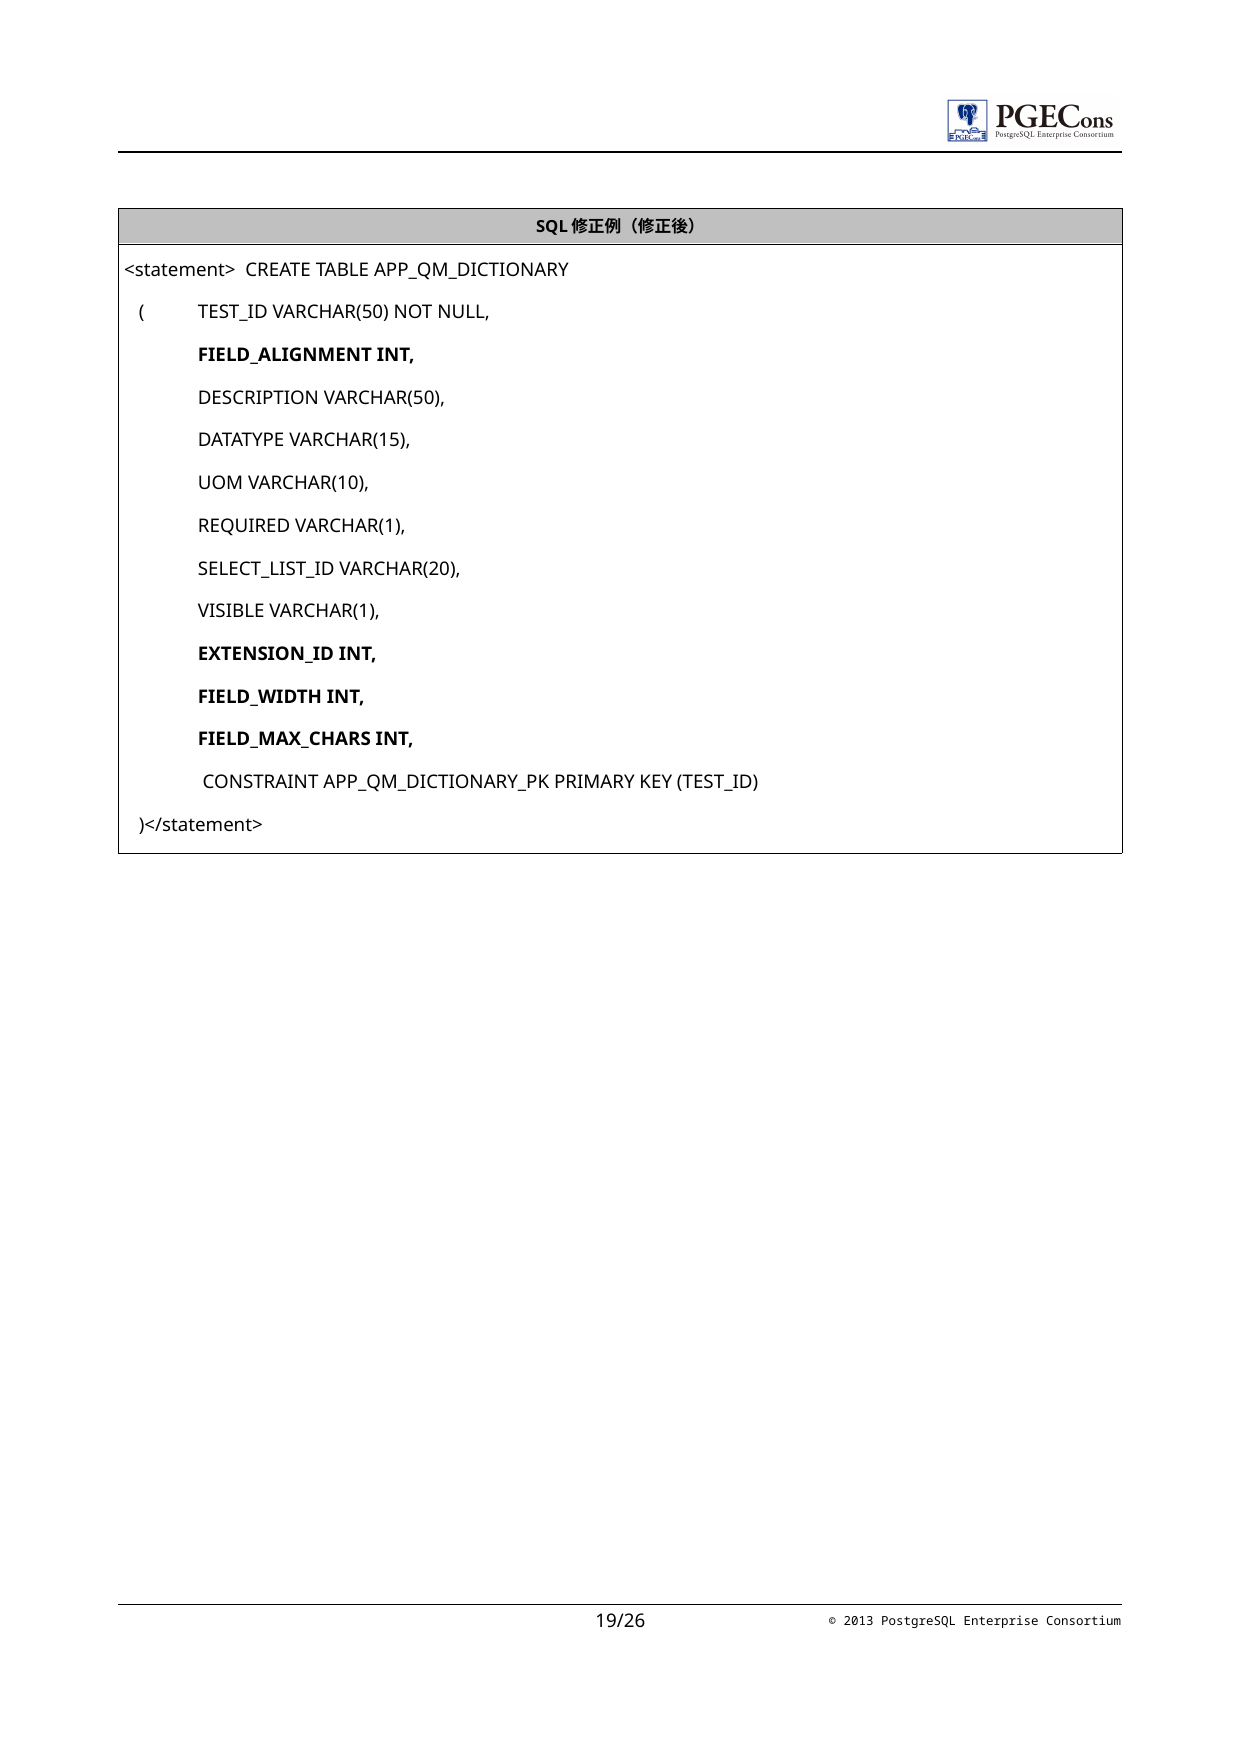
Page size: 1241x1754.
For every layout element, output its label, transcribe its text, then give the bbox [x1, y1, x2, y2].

table_cell <statement> CREATE TABLE APP_QM_DICTIONARY ( TEST_ID VARCHAR(50) NOT NULL, FIELD_ALIGNMENT INT, DESCRIPTION VARCHAR(50), DATATYPE VARCHAR(15), UOM VARCHAR(10), REQUIRED VARCHAR(1), SELECT_LIST_ID VARCHAR(20), VISIBLE VARCHAR(1), EXTENSION_ID INT, FIELD_WIDTH INT, FIELD_MAX_CHARS INT, CONSTRAINT APP_QM_DICTIONARY_PK PRIMARY KEY (TEST_ID) )</statement> [119, 245, 1122, 853]
picture [941, 94, 1119, 147]
table_header SQL修正例（修正後） [119, 209, 1122, 243]
